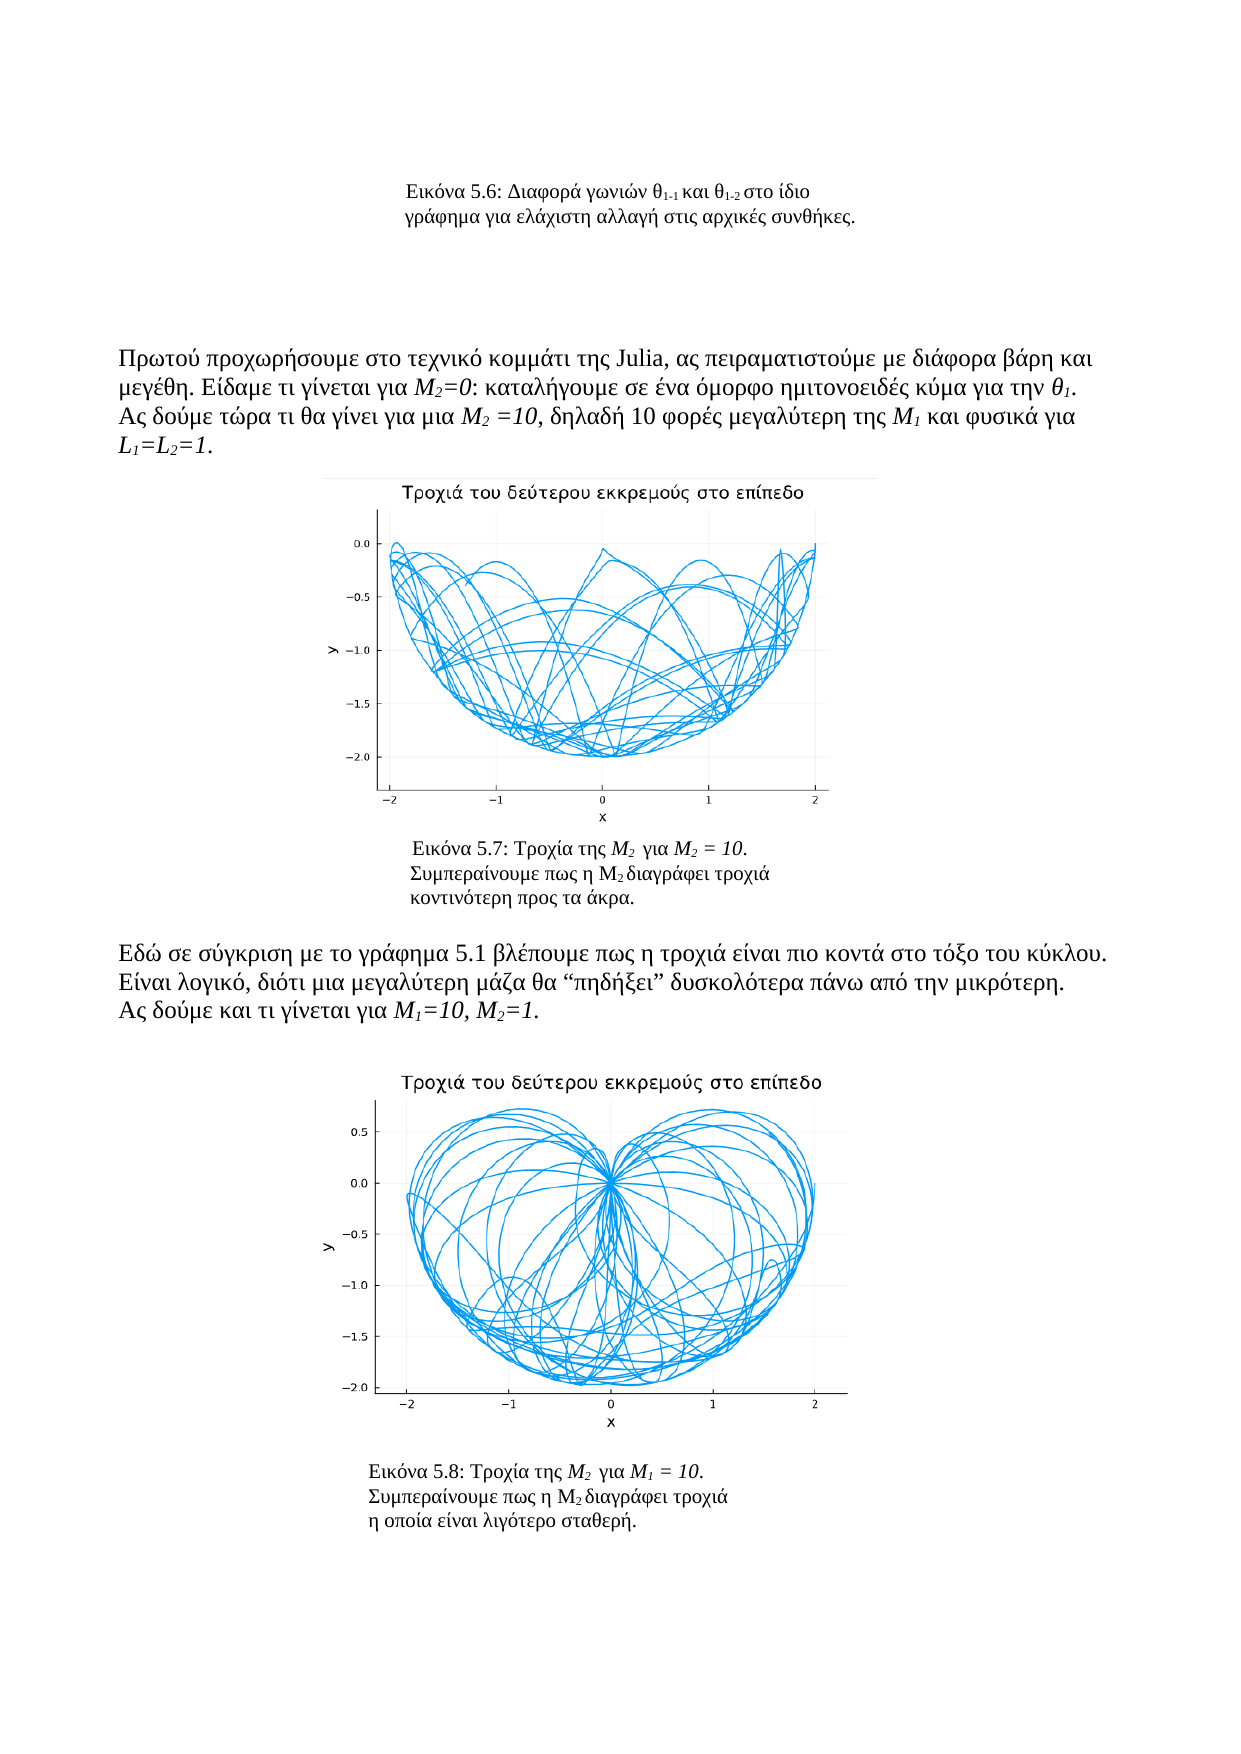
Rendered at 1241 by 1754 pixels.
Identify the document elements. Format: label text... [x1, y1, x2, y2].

text η οποία είναι λιγότερο σταθερή. [118, 1508, 1122, 1532]
picture [318, 478, 879, 822]
text Ας δούμε τώρα τι θα γίνει για μια Μ2 =10, δηλαδή 10 φορές μεγαλύτερη της Μ1 και φυσικά για L1=L2=1. [118, 401, 1122, 458]
text Εικόνα 5.8: Τροχία της M2 για Μ1 = 10. [118, 1455, 1122, 1484]
text γράφημα για ελάχιστη αλλαγή στις αρχικές συνθήκες. [118, 204, 1122, 228]
text Συμπεραίνουμε πως η M2 διαγράφει τροχιά [118, 1484, 1122, 1508]
text Ας δούμε και τι γίνεται για Μ1=10, Μ2=1. [118, 995, 1122, 1024]
picture [314, 1068, 887, 1437]
text Εδώ σε σύγκριση με το γράφημα 5.1 βλέπουμε πως η τροχιά είναι πιο κοντά στο τόξο του κύκλου. Είναι λογικό, διότι μια μεγαλύτερη μάζα θα “πηδήξει” δυσκολότερα πάνω από την μικρότερη. [118, 938, 1122, 995]
text Εικόνα 5.7: Τροχία της M2 για Μ2 = 10. [118, 832, 1122, 861]
text κοντινότερη προς τα άκρα. [118, 885, 1122, 909]
text Εικόνα 5.6: Διαφορά γωνιών θ1-1 και θ1-2 στο ίδιο [118, 176, 1122, 204]
text Συμπεραίνουμε πως η M2 διαγράφει τροχιά [118, 861, 1122, 885]
text Πρωτού προχωρήσουμε στο τεχνικό κομμάτι της Julia, ας πειραματιστούμε με διάφορα βάρη και μεγέθη. Είδαμε τι γίνεται για Μ2=0: καταλήγουμε σε ένα όμορφο ημιτονοειδές κύμα για την θ1. [118, 343, 1122, 401]
